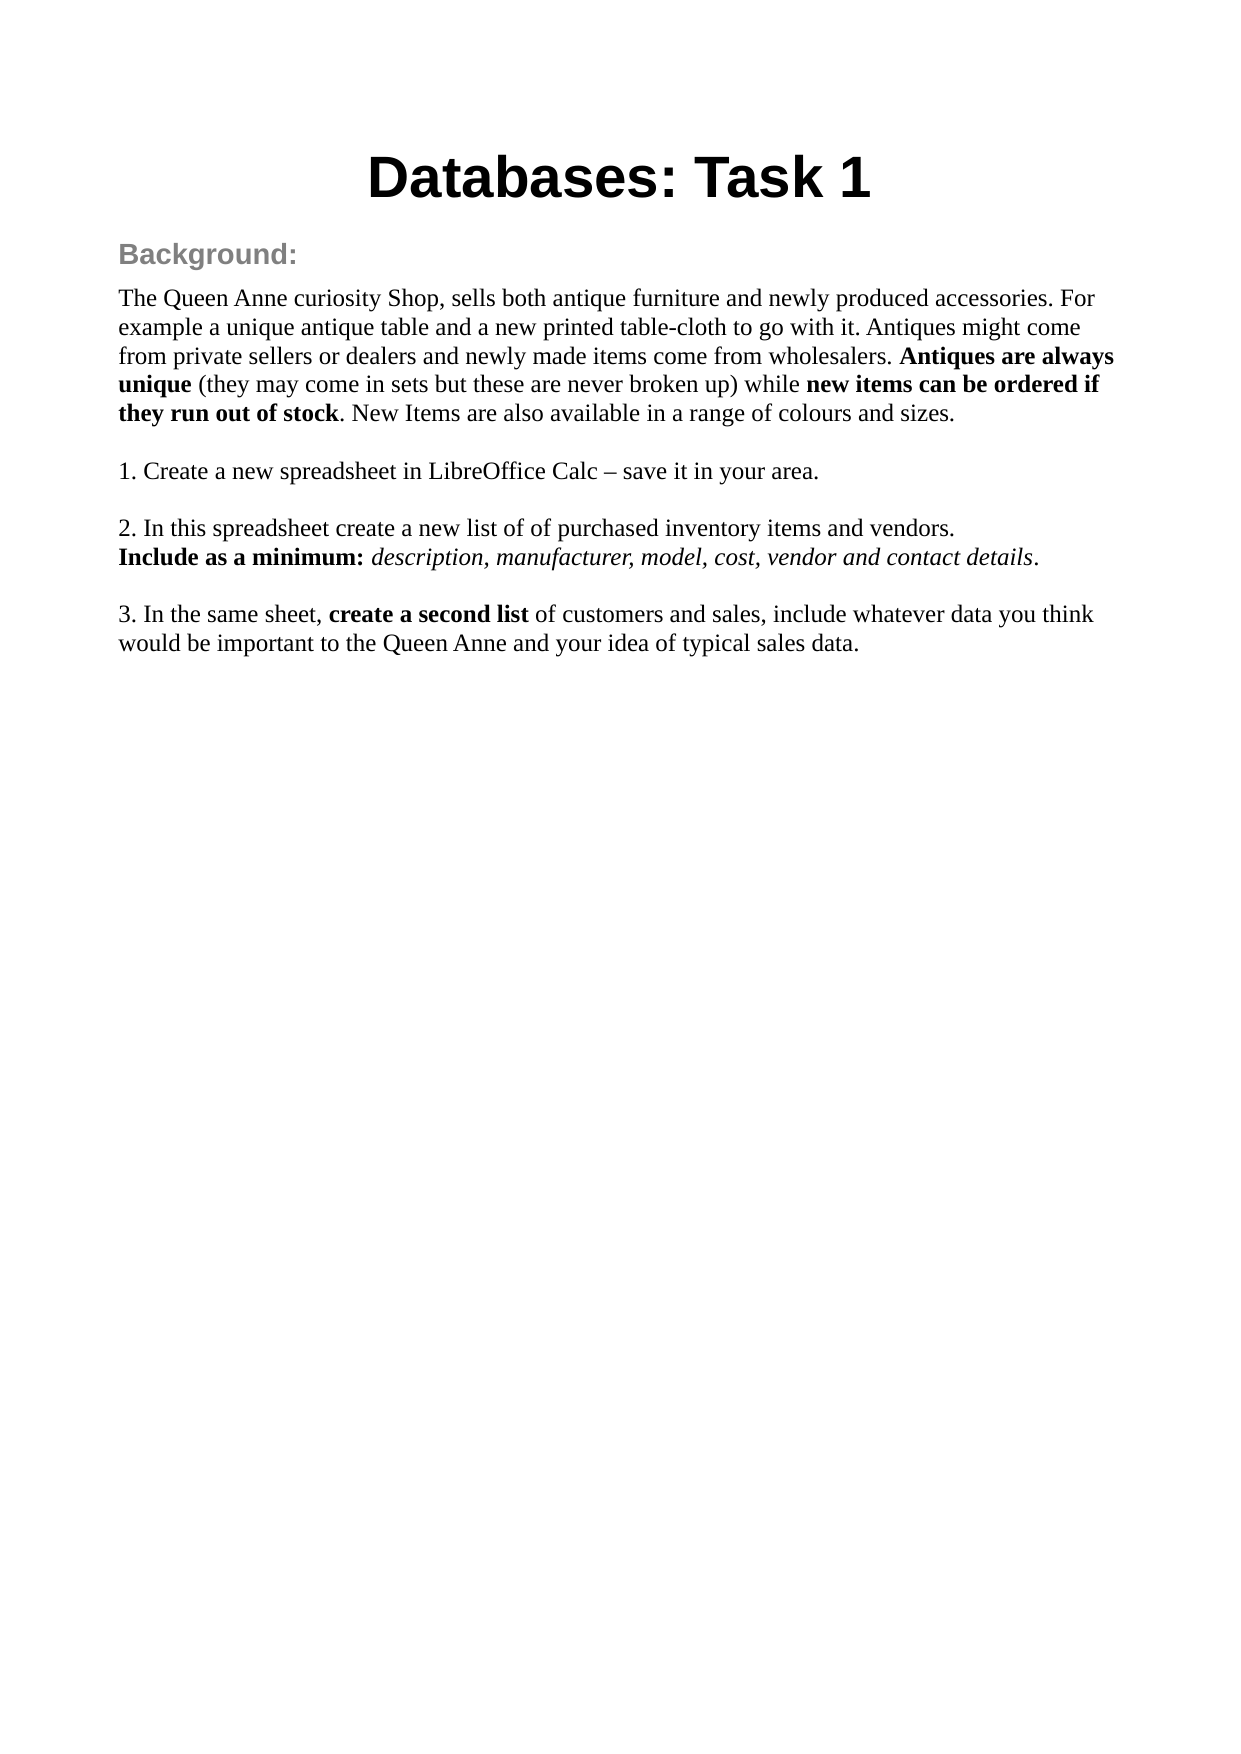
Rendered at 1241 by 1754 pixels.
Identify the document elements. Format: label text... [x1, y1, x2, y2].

text The Queen Anne curiosity Shop, sells both antique furniture and newly produced accessories. For example a unique antique table and a new printed table-cloth to go with it. Antiques might come from private sellers or dealers and newly made items come from wholesalers. Antiques are always unique (they may come in sets but these are never broken up) while new items can be ordered if they run out of stock. New Items are also available in a range of colours and sizes. [118, 283, 1122, 427]
text 1. Create a new spreadsheet in LibreOffice Calc – save it in your area. [118, 456, 1122, 484]
text 2. In this spreadsheet create a new list of of purchased inventory items and vendors. [118, 513, 1122, 542]
text 3. In the same sheet, create a second list of customers and sales, include whatever data you think would be important to the Queen Anne and your idea of typical sales data. [118, 599, 1122, 657]
subtitle Background: [118, 237, 1122, 271]
title Databases: Task 1 [118, 143, 1122, 210]
text Include as a minimum: description, manufacturer, model, cost, vendor and contact details. [118, 542, 1122, 571]
